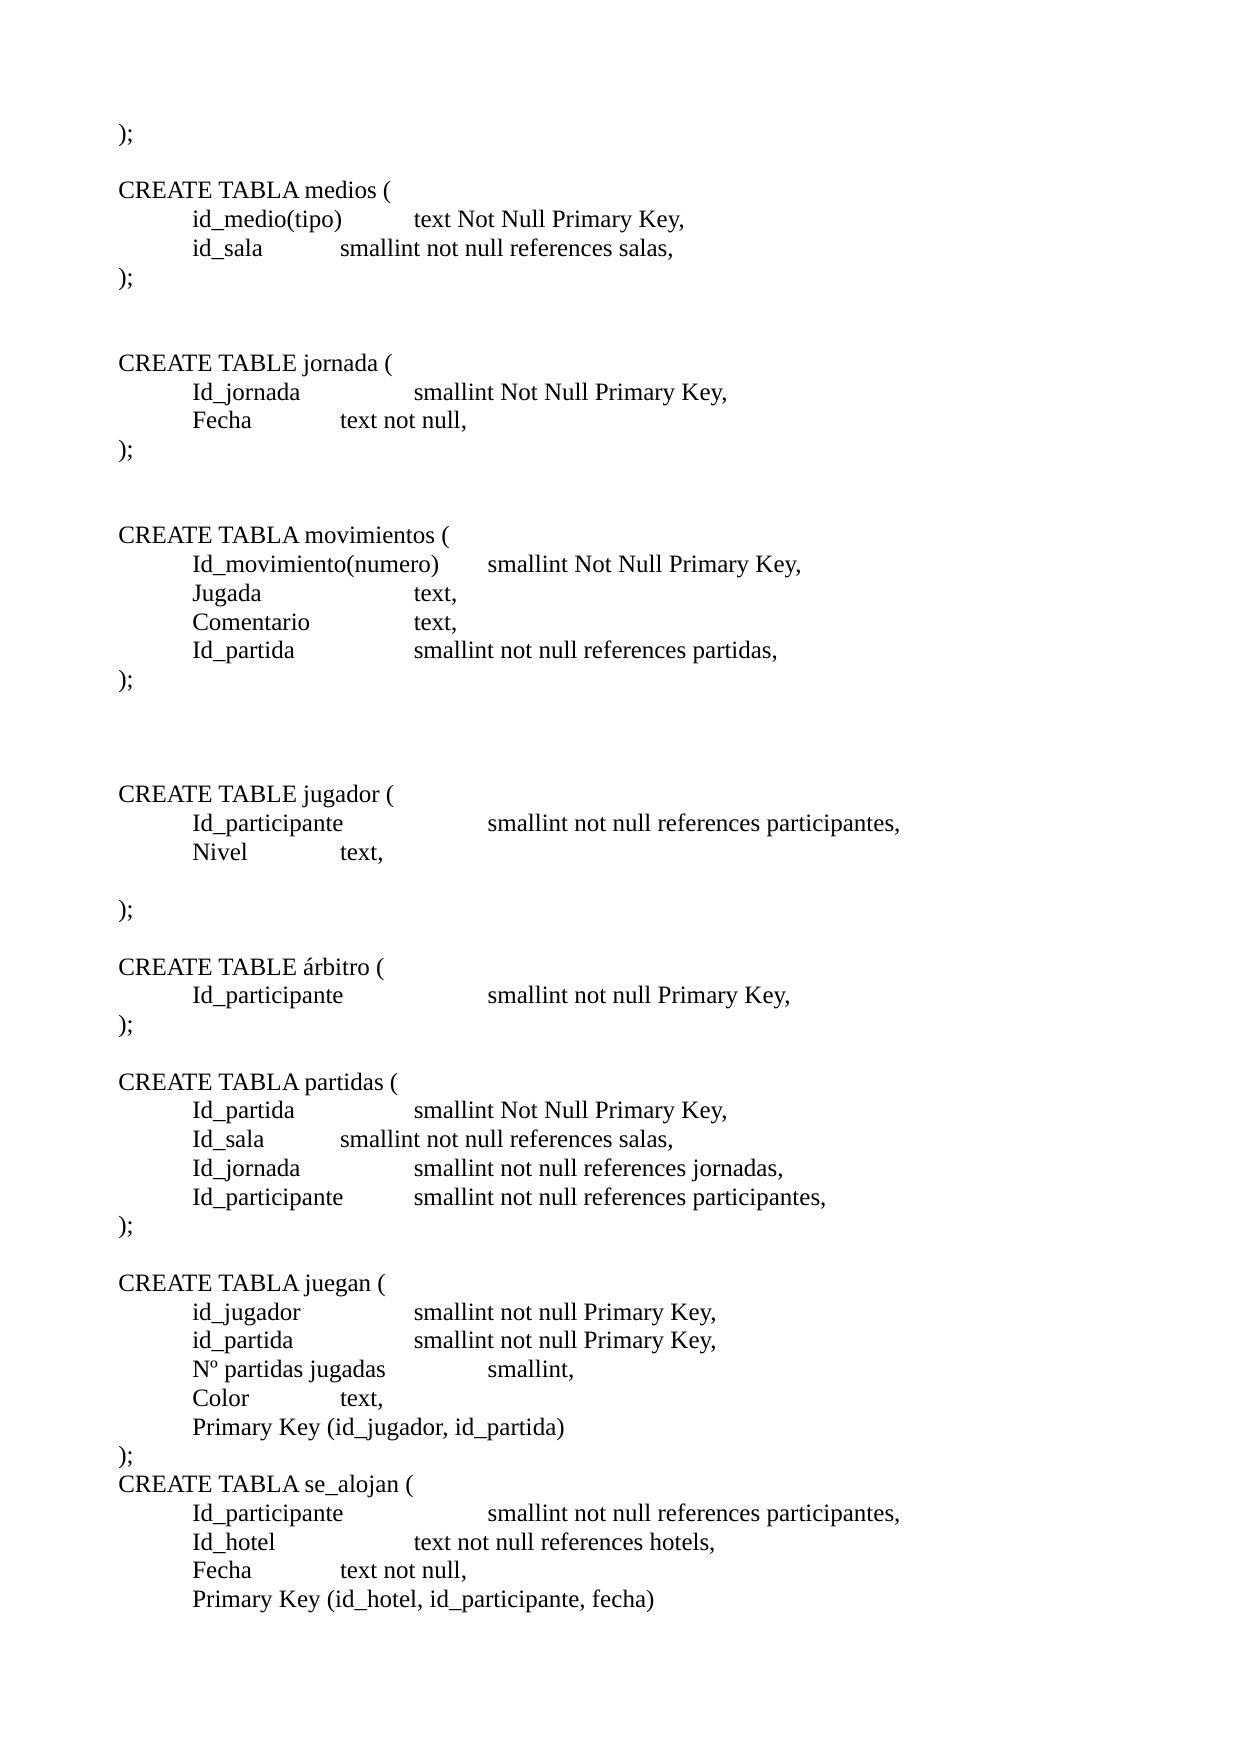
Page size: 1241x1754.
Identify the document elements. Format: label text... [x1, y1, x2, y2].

text Id_jornada smallint not null references jornadas, [118, 1153, 1122, 1182]
text Color text, [118, 1383, 1122, 1412]
text id_jugador smallint not null Primary Key, [118, 1297, 1122, 1326]
text Primary Key (id_jugador, id_partida) [118, 1412, 1122, 1441]
text ); [118, 664, 1122, 693]
text Id_participante smallint not null references participantes, [118, 1498, 1122, 1527]
text Fecha text not null, [118, 406, 1122, 434]
text ); [118, 1009, 1122, 1038]
text Id_partida smallint not null references partidas, [118, 636, 1122, 664]
text Id_participante smallint not null references participantes, [118, 1182, 1122, 1211]
text id_medio(tipo) text Not Null Primary Key, [118, 204, 1122, 233]
text CREATE TABLE jugador ( [118, 779, 1122, 808]
text Primary Key (id_hotel, id_participante, fecha) [118, 1584, 1122, 1613]
text id_sala smallint not null references salas, [118, 233, 1122, 262]
text Jugada text, [118, 578, 1122, 607]
text CREATE TABLA medios ( [118, 176, 1122, 204]
text Id_sala smallint not null references salas, [118, 1124, 1122, 1153]
text ); [118, 1441, 1122, 1469]
text ); [118, 118, 1122, 147]
text CREATE TABLA partidas ( [118, 1067, 1122, 1096]
text CREATE TABLE árbitro ( [118, 952, 1122, 981]
text ); [118, 894, 1122, 923]
text CREATE TABLA juegan ( [118, 1268, 1122, 1297]
text Comentario text, [118, 607, 1122, 636]
text ); [118, 434, 1122, 463]
text Fecha text not null, [118, 1556, 1122, 1584]
text CREATE TABLA movimientos ( [118, 521, 1122, 549]
text Nº partidas jugadas smallint, [118, 1354, 1122, 1383]
text CREATE TABLA se_alojan ( [118, 1469, 1122, 1498]
text Id_hotel text not null references hotels, [118, 1527, 1122, 1556]
text CREATE TABLE jornada ( [118, 348, 1122, 377]
text Nivel text, [118, 837, 1122, 866]
text Id_participante smallint not null references participantes, [118, 808, 1122, 837]
text ); [118, 262, 1122, 291]
text Id_jornada smallint Not Null Primary Key, [118, 377, 1122, 406]
text Id_participante smallint not null Primary Key, [118, 981, 1122, 1009]
text Id_partida smallint Not Null Primary Key, [118, 1096, 1122, 1124]
text ); [118, 1211, 1122, 1239]
text id_partida smallint not null Primary Key, [118, 1326, 1122, 1354]
text Id_movimiento(numero) smallint Not Null Primary Key, [118, 549, 1122, 578]
